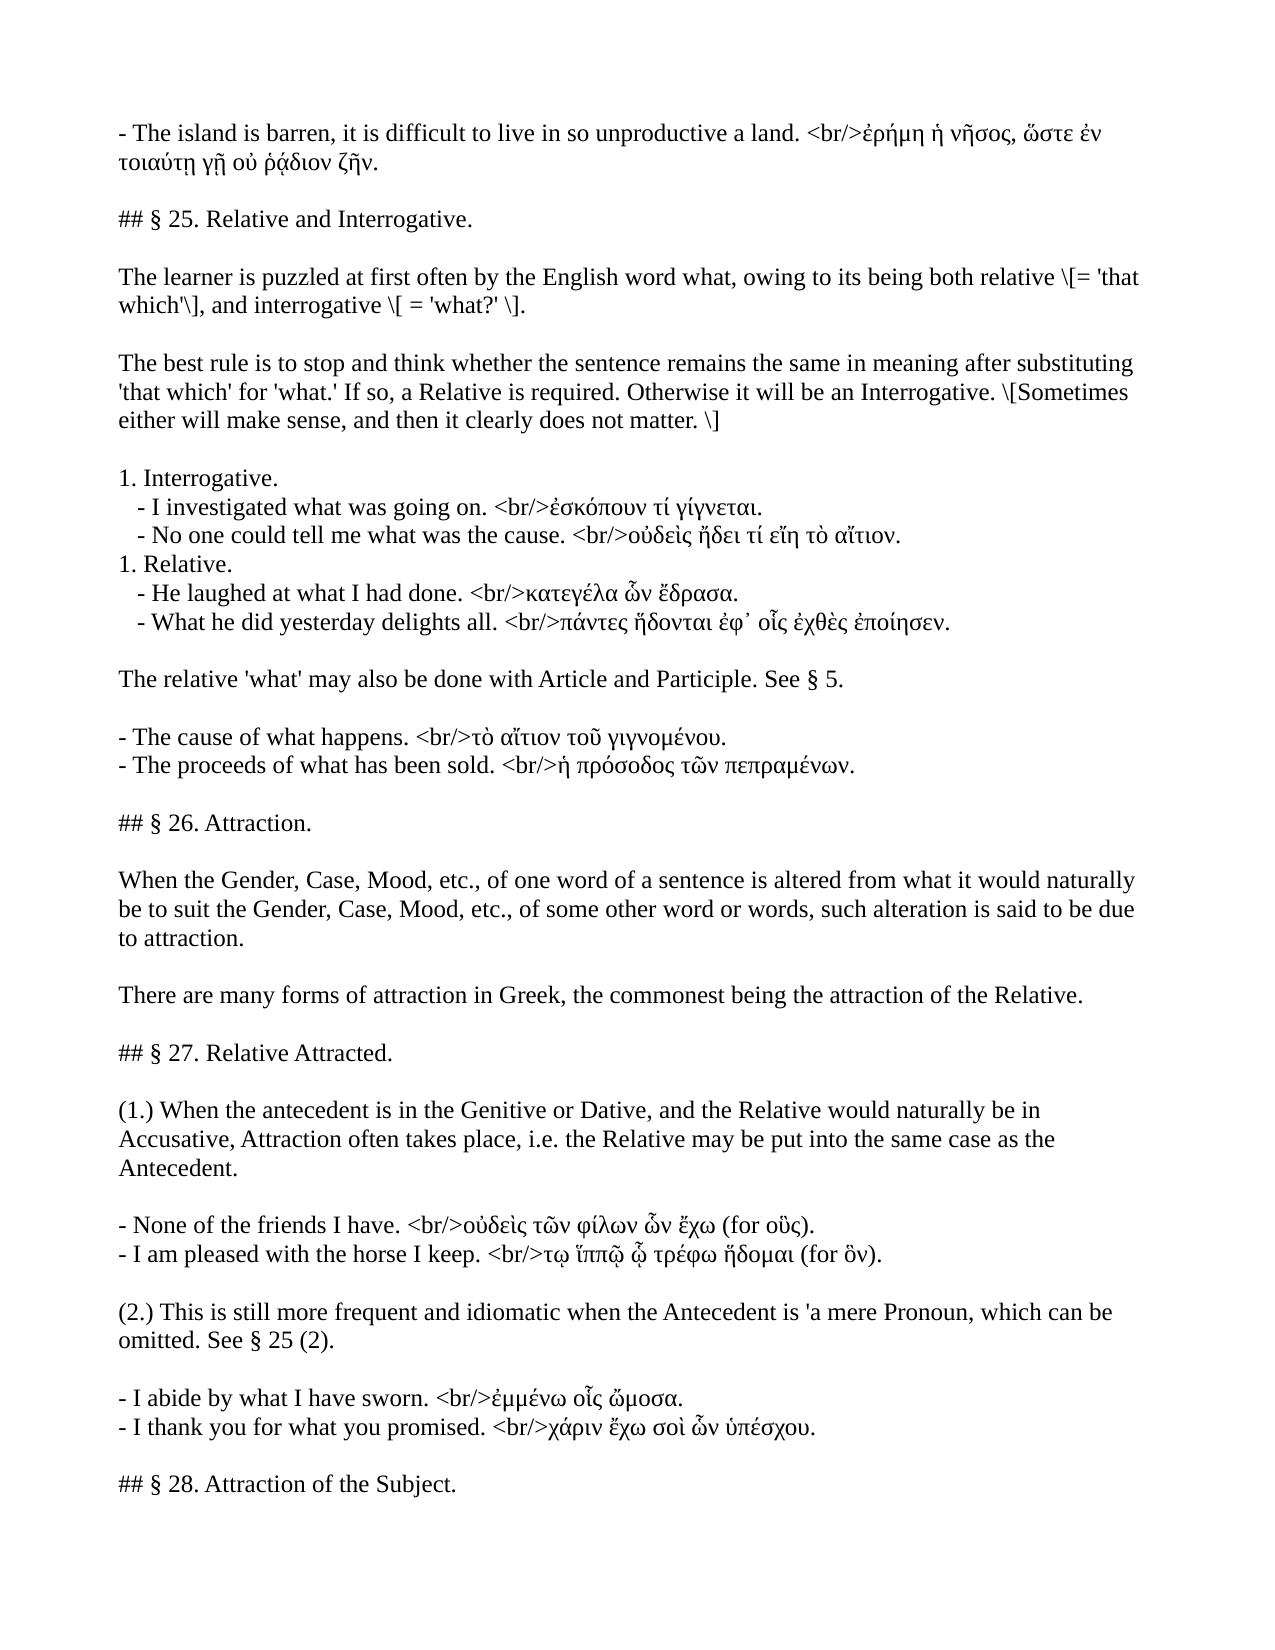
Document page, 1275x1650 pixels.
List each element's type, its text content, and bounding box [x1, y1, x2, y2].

text The best rule is to stop and think whether the sentence remains the same in meaning after substituting 'that which' for 'what.' If so, a Relative is required. Otherwise it will be an Interrogative. \[Sometimes either will make sense, and then it clearly does not matter. \] [118, 348, 1157, 434]
text ## § 26. Attraction. [118, 808, 1157, 837]
text The learner is puzzled at first often by the English word what, owing to its being both relative \[= 'that which'\], and interrogative \[ = 'what?' \]. [118, 262, 1157, 319]
text - He laughed at what I had done. <br/>κατεγέλα ὧν ἔδρασα. [118, 578, 1157, 607]
text - What he did yesterday delights all. <br/>πάντες ἥδονται ἐφ᾽ οἷς ἐχθὲς ἐποίησεν. [118, 607, 1157, 636]
text - The island is barren, it is difficult to live in so unproductive a land. <br/>ἐρήμη ἡ νῆσος, ὥστε ἐν τοιαύτῃ γῇ οὐ ῥᾴδιον ζῆν. [118, 118, 1157, 176]
text - I am pleased with the horse I keep. <br/>τῳ ἵππῷ ᾧ τρέφω ἥδομαι (for ὃν). [118, 1239, 1157, 1268]
text - No one could tell me what was the cause. <br/>οὐδεὶς ἤδει τί εἴη τὸ αἴτιον. [118, 521, 1157, 549]
text - The proceeds of what has been sold. <br/>ἡ πρόσοδος τῶν πεπραμένων. [118, 751, 1157, 779]
text 1. Interrogative. [118, 463, 1157, 492]
text - The cause of what happens. <br/>τὸ αἴτιον τοῦ γιγνομένου. [118, 722, 1157, 751]
text - I abide by what I have sworn. <br/>ἐμμένω οἷς ὤμοσα. [118, 1383, 1157, 1412]
text ## § 27. Relative Attracted. [118, 1038, 1157, 1067]
text There are many forms of attraction in Greek, the commonest being the attraction of the Relative. [118, 981, 1157, 1009]
text 1. Relative. [118, 549, 1157, 578]
text - I thank you for what you promised. <br/>χάριν ἔχω σοὶ ὧν ὑπέσχου. [118, 1412, 1157, 1441]
text (2.) This is still more frequent and idiomatic when the Antecedent is 'a mere Pronoun, which can be omitted. See § 25 (2). [118, 1297, 1157, 1354]
text - None of the friends I have. <br/>οὐδεὶς τῶν φίλων ὧν ἔχω (for οὓς). [118, 1211, 1157, 1239]
text ## § 28. Attraction of the Subject. [118, 1469, 1157, 1498]
text - I investigated what was going on. <br/>ἐσκόπουν τί γίγνεται. [118, 492, 1157, 521]
text When the Gender, Case, Mood, etc., of one word of a sentence is altered from what it would naturally be to suit the Gender, Case, Mood, etc., of some other word or words, such alteration is said to be due to attraction. [118, 866, 1157, 952]
text The relative 'what' may also be done with Article and Participle. See § 5. [118, 664, 1157, 693]
text (1.) When the antecedent is in the Genitive or Dative, and the Relative would naturally be in Accusative, Attraction often takes place, i.e. the Relative may be put into the same case as the Antecedent. [118, 1096, 1157, 1182]
text ## § 25. Relative and Interrogative. [118, 204, 1157, 233]
